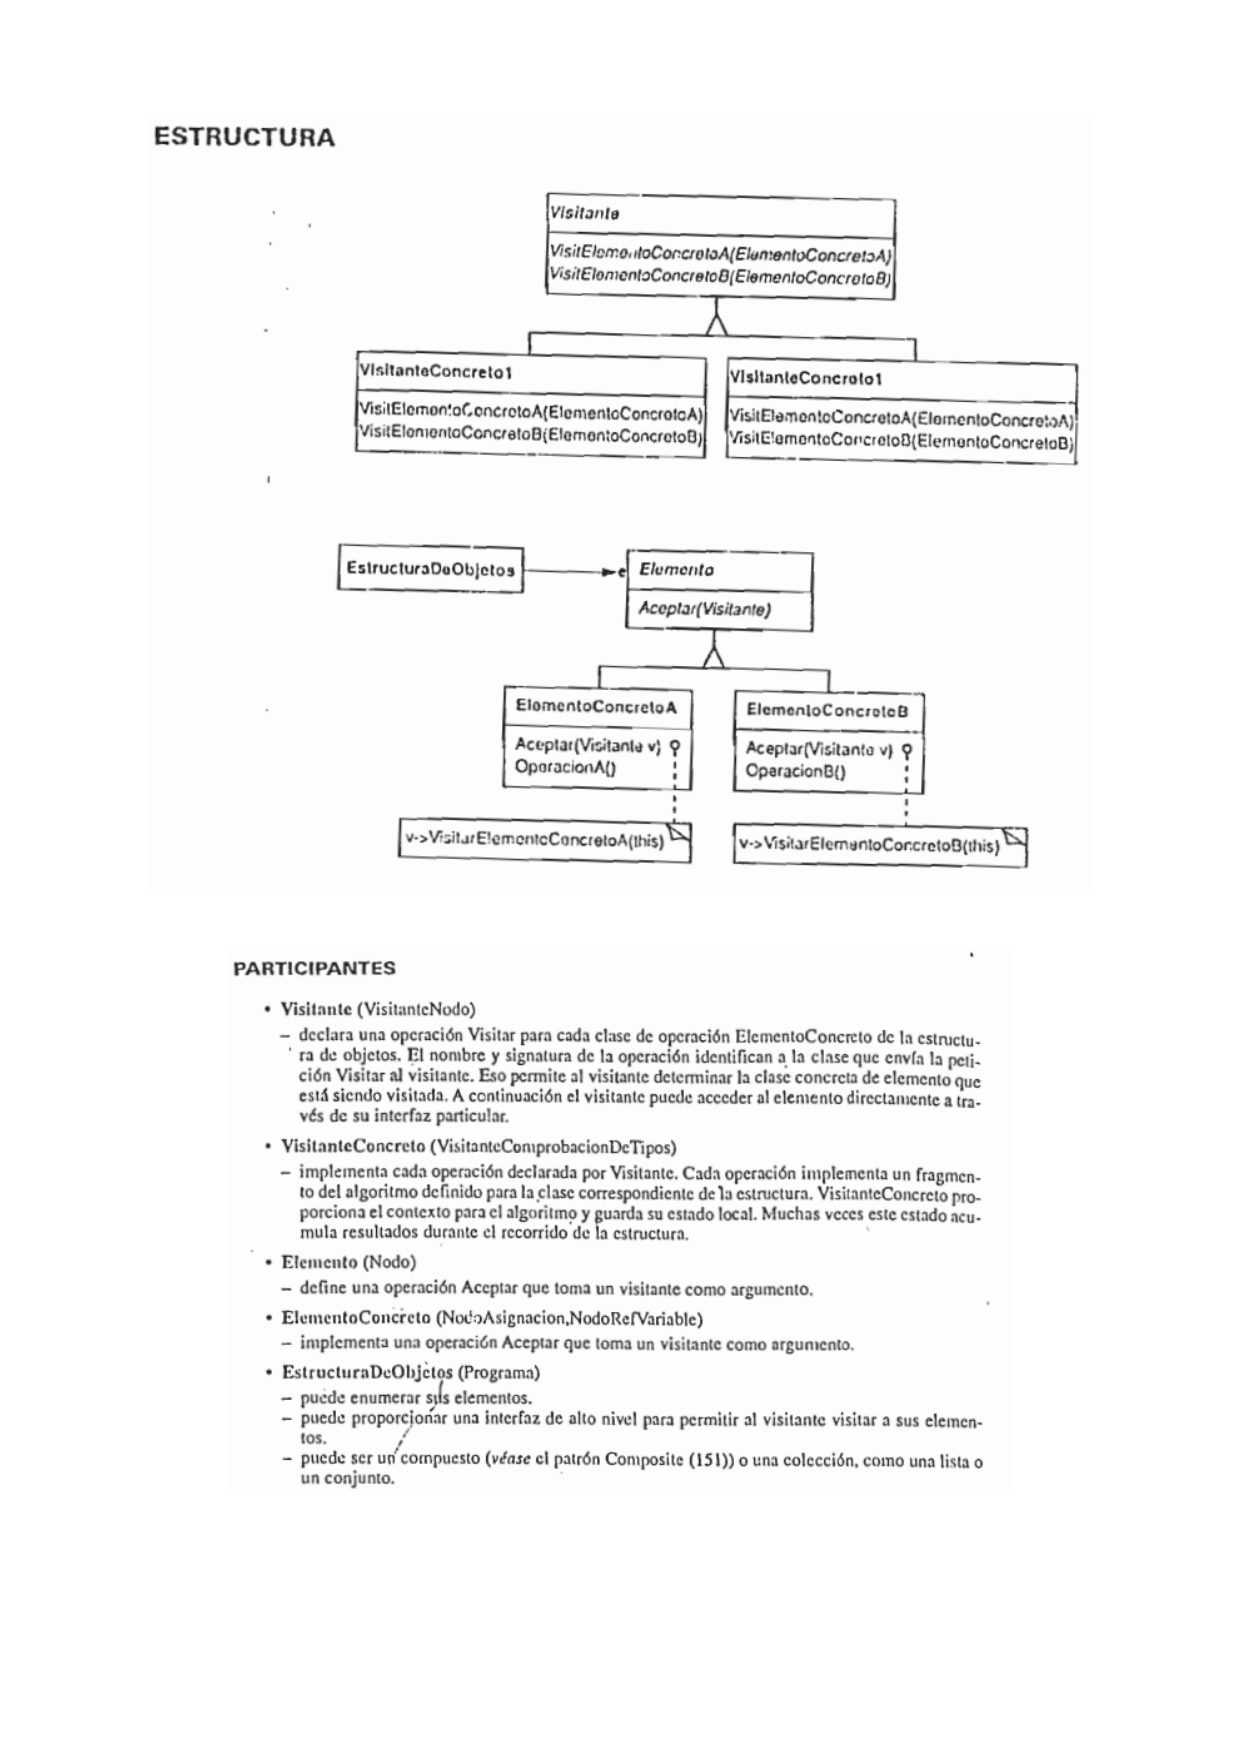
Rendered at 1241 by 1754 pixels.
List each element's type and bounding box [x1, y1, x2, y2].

picture [227, 950, 1013, 1494]
picture [146, 118, 1094, 894]
